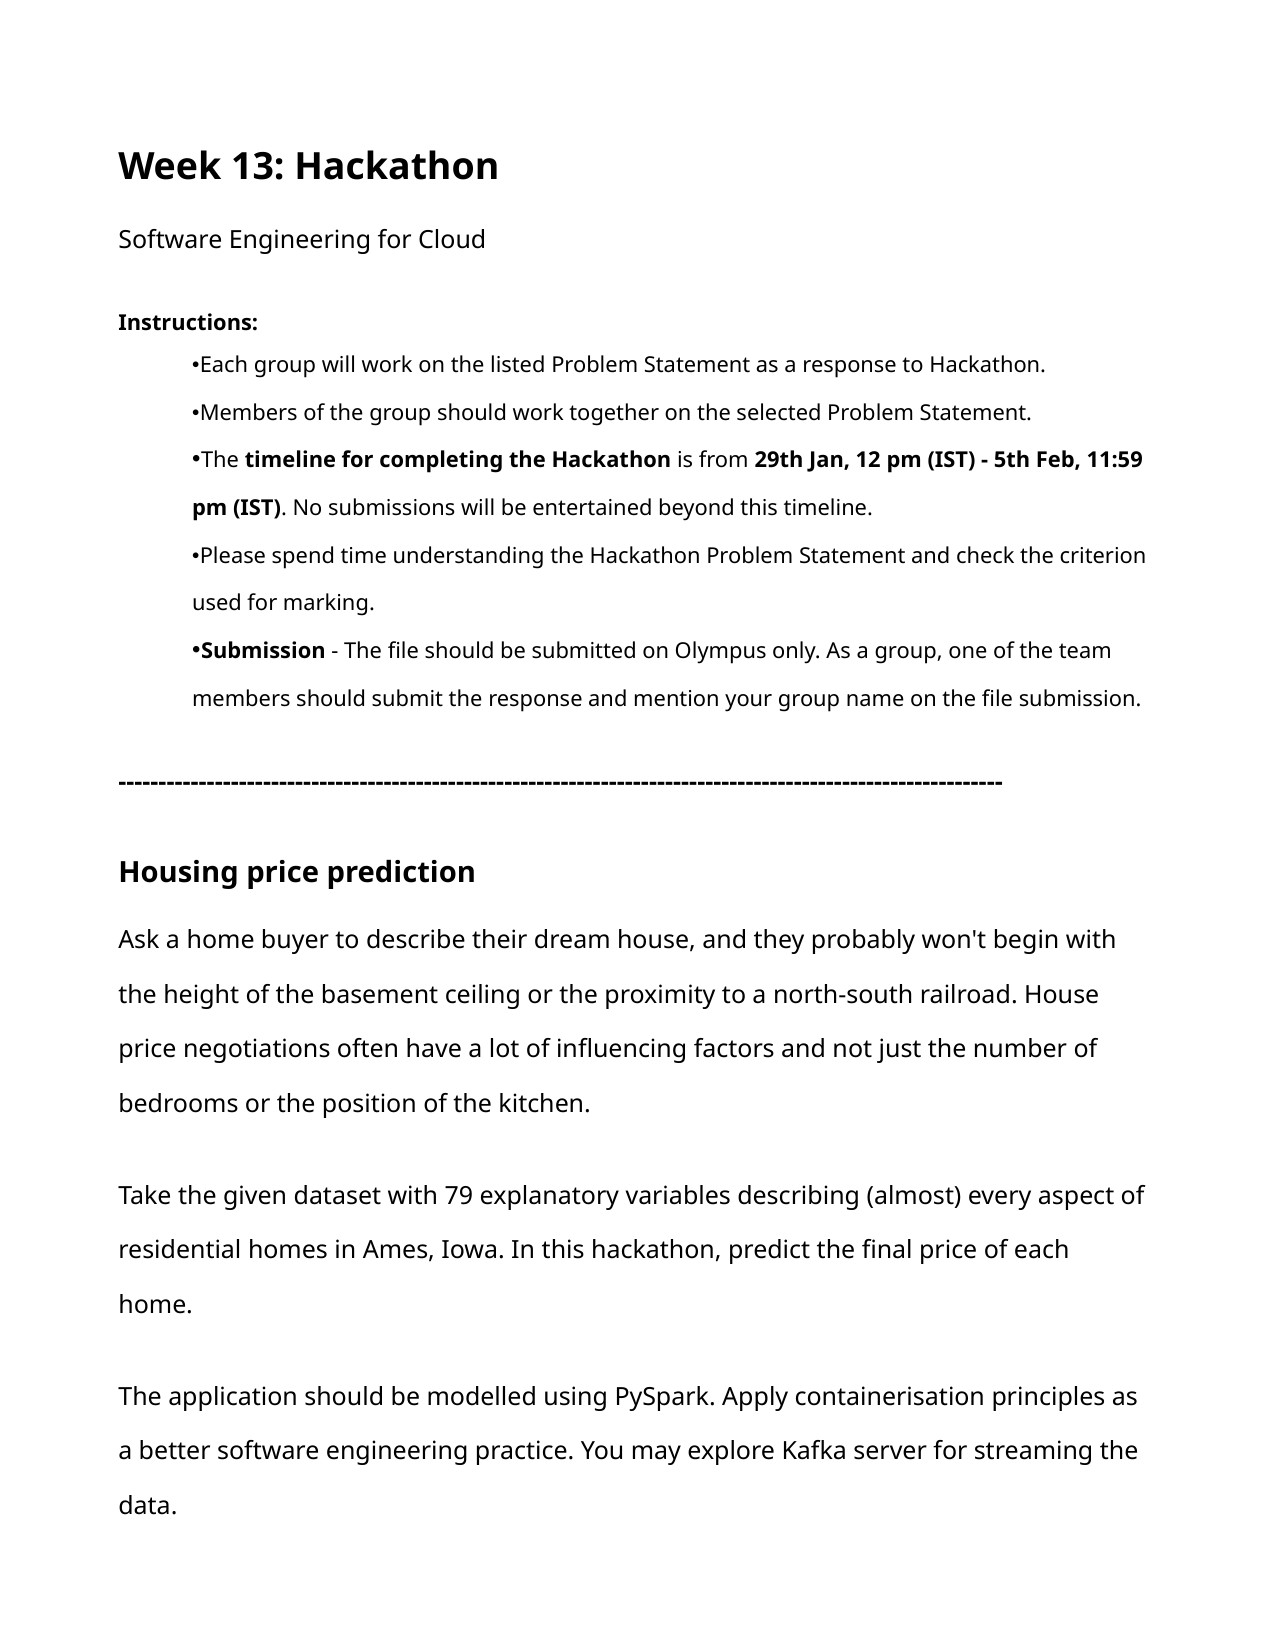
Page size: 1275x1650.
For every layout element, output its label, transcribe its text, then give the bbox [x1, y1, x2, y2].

list Members of the group should work together on the selected Problem Statement. [118, 397, 1157, 427]
subtitle Week 13: Hackathon [118, 139, 1157, 190]
list Submission - The file should be submitted on Olympus only. As a group, one of the team members should submit the response and mention your group name on the file submission. [118, 635, 1157, 712]
text Ask a home buyer to describe their dream house, and they probably won't begin with the height of the basement ceiling or the proximity to a north-south railroad. House price negotiations often have a lot of influencing factors and not just the number of bedrooms or the position of the kitchen. [118, 922, 1157, 1120]
subtitle Instructions: [118, 307, 1157, 337]
subtitle Housing price prediction [118, 851, 1157, 891]
list The timeline for completing the Hackathon is from 29th Jan, 12 pm (IST) - 5th Feb, 11:59 pm (IST). No submissions will be entertained beyond this timeline. [118, 444, 1157, 522]
text The application should be modelled using PySpark. Apply containerisation principles as a better software engineering practice. You may explore Kafka server for streaming the data. [118, 1378, 1157, 1522]
text Take the given dataset with 79 explanatory variables describing (almost) every aspect of residential homes in Ames, Iowa. In this hackathon, predict the final price of each home. [118, 1178, 1157, 1321]
list Please spend time understanding the Hackathon Problem Statement and check the criterion used for marking. [118, 540, 1157, 617]
text Software Engineering for Cloud [118, 221, 1157, 255]
text -------------------------------------------------------------------------------------------------------------- [118, 763, 1157, 797]
list Each group will work on the listed Problem Statement as a response to Hackathon. [118, 349, 1157, 379]
